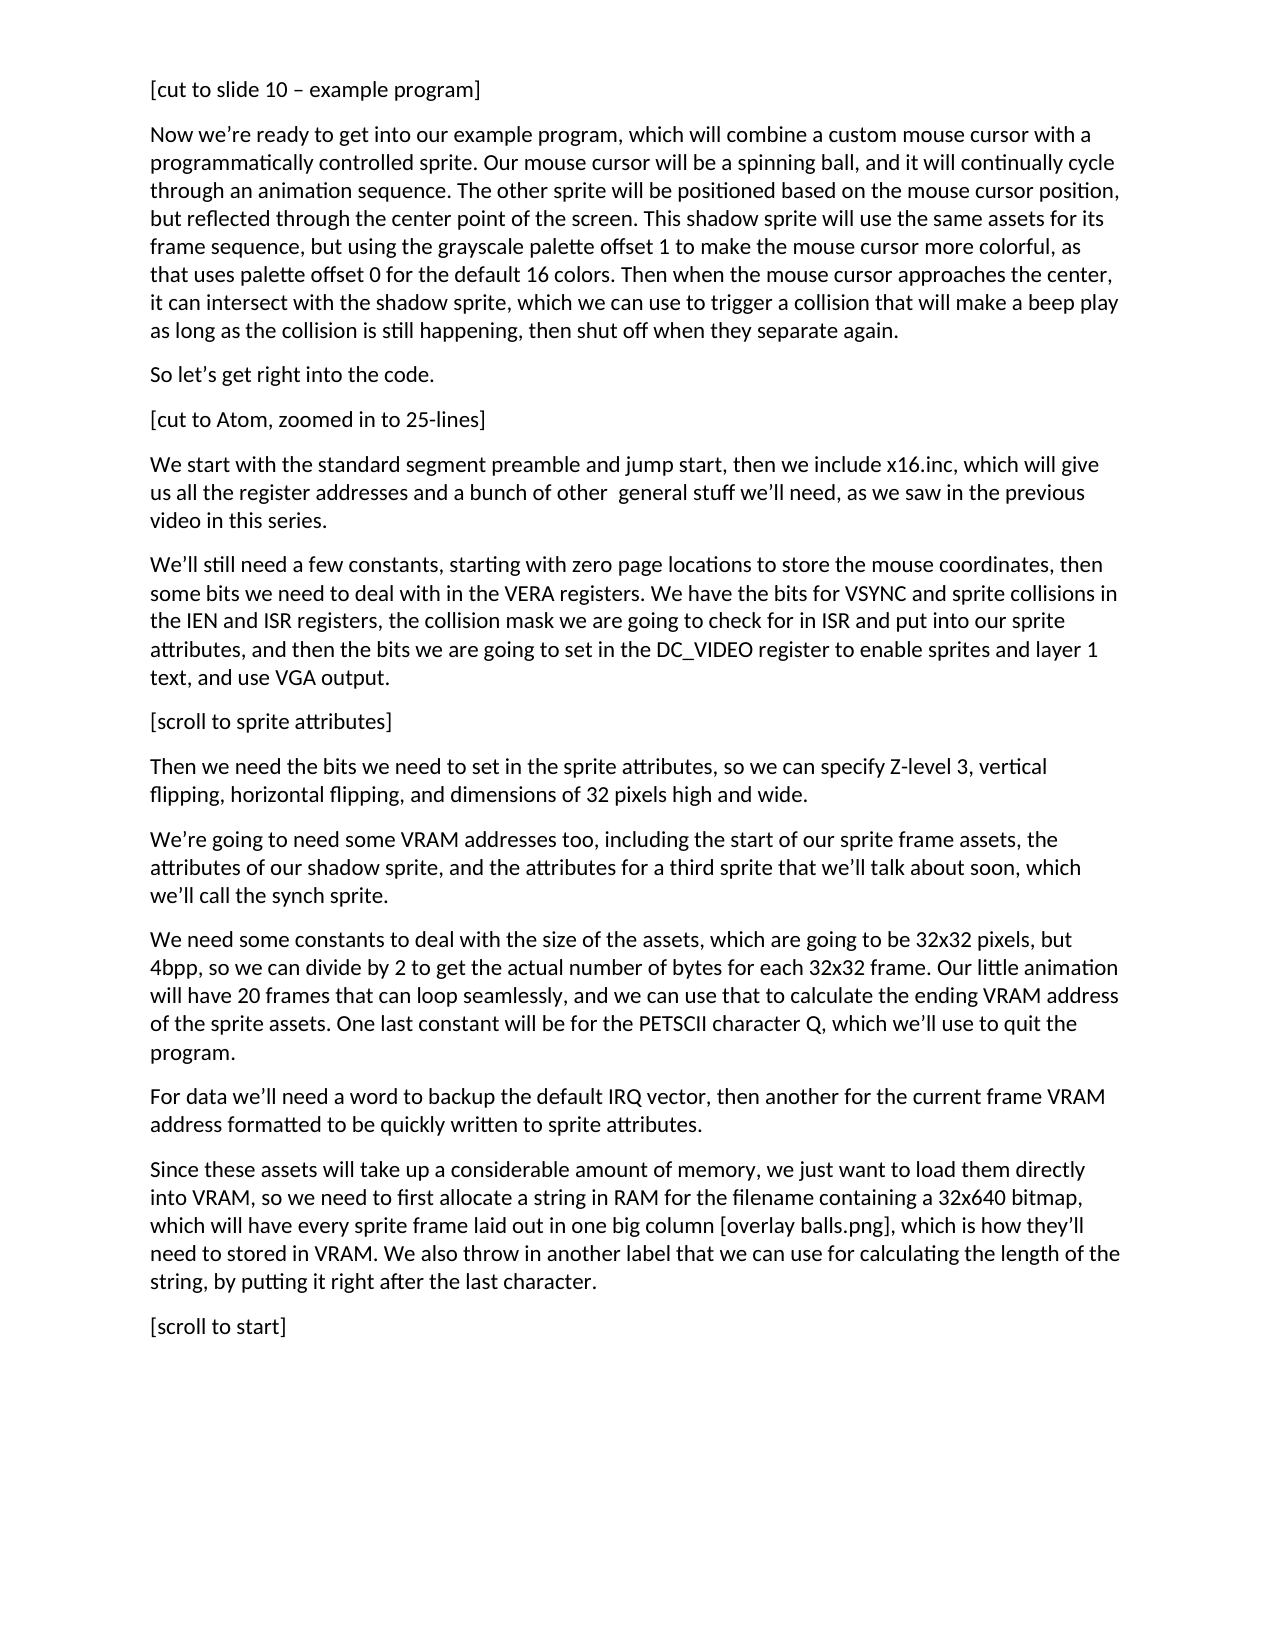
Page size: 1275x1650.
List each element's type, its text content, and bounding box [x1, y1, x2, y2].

text Then we need the bits we need to set in the sprite attributes, so we can specify Z-level 3, vertical flipping, horizontal flipping, and dimensions of 32 pixels high and wide. [150, 752, 1125, 808]
text [scroll to start] [150, 1312, 1125, 1340]
text [cut to Atom, zoomed in to 25-lines] [150, 405, 1125, 433]
text For data we’ll need a word to backup the default IRQ vector, then another for the current frame VRAM address formatted to be quickly written to sprite attributes. [150, 1082, 1125, 1138]
text We start with the standard segment preamble and jump start, then we include x16.inc, which will give us all the register addresses and a bunch of other general stuff we’ll need, as we saw in the previous video in this series. [150, 450, 1125, 534]
text We’ll still need a few constants, starting with zero page locations to store the mouse coordinates, then some bits we need to deal with in the VERA registers. We have the bits for VSYNC and sprite collisions in the IEN and ISR registers, the collision mask we are going to check for in ISR and put into our sprite attributes, and then the bits we are going to set in the DC_VIDEO register to enable sprites and layer 1 text, and use VGA output. [150, 551, 1125, 691]
text [scroll to sprite attributes] [150, 707, 1125, 735]
text We’re going to need some VRAM addresses too, including the start of our sprite frame assets, the attributes of our shadow sprite, and the attributes for a third sprite that we’ll talk about soon, which we’ll call the synch sprite. [150, 825, 1125, 909]
text Now we’re ready to get into our example program, which will combine a custom mouse cursor with a programmatically controlled sprite. Our mouse cursor will be a spinning ball, and it will continually cycle through an animation sequence. The other sprite will be positioned based on the mouse cursor position, but reflected through the center point of the screen. This shadow sprite will use the same assets for its frame sequence, but using the grayscale palette offset 1 to make the mouse cursor more colorful, as that uses palette offset 0 for the default 16 colors. Then when the mouse cursor approaches the center, it can intersect with the shadow sprite, which we can use to trigger a collision that will make a beep play as long as the collision is still happening, then shut off when they separate again. [150, 120, 1125, 344]
text [cut to slide 10 – example program] [150, 75, 1125, 103]
text So let’s get right into the code. [150, 361, 1125, 388]
text Since these assets will take up a considerable amount of memory, we just want to load them directly into VRAM, so we need to first allocate a string in RAM for the filename containing a 32x640 bitmap, which will have every sprite frame laid out in one big column [overlay balls.png], which is how they’ll need to stored in VRAM. We also throw in another label that we can use for calculating the length of the string, by putting it right after the last character. [150, 1155, 1125, 1295]
text We need some constants to deal with the size of the assets, which are going to be 32x32 pixels, but 4bpp, so we can divide by 2 to get the actual number of bytes for each 32x32 frame. Our little animation will have 20 frames that can loop seamlessly, and we can use that to calculate the ending VRAM address of the sprite assets. One last constant will be for the PETSCII character Q, which we’ll use to quit the program. [150, 926, 1125, 1066]
